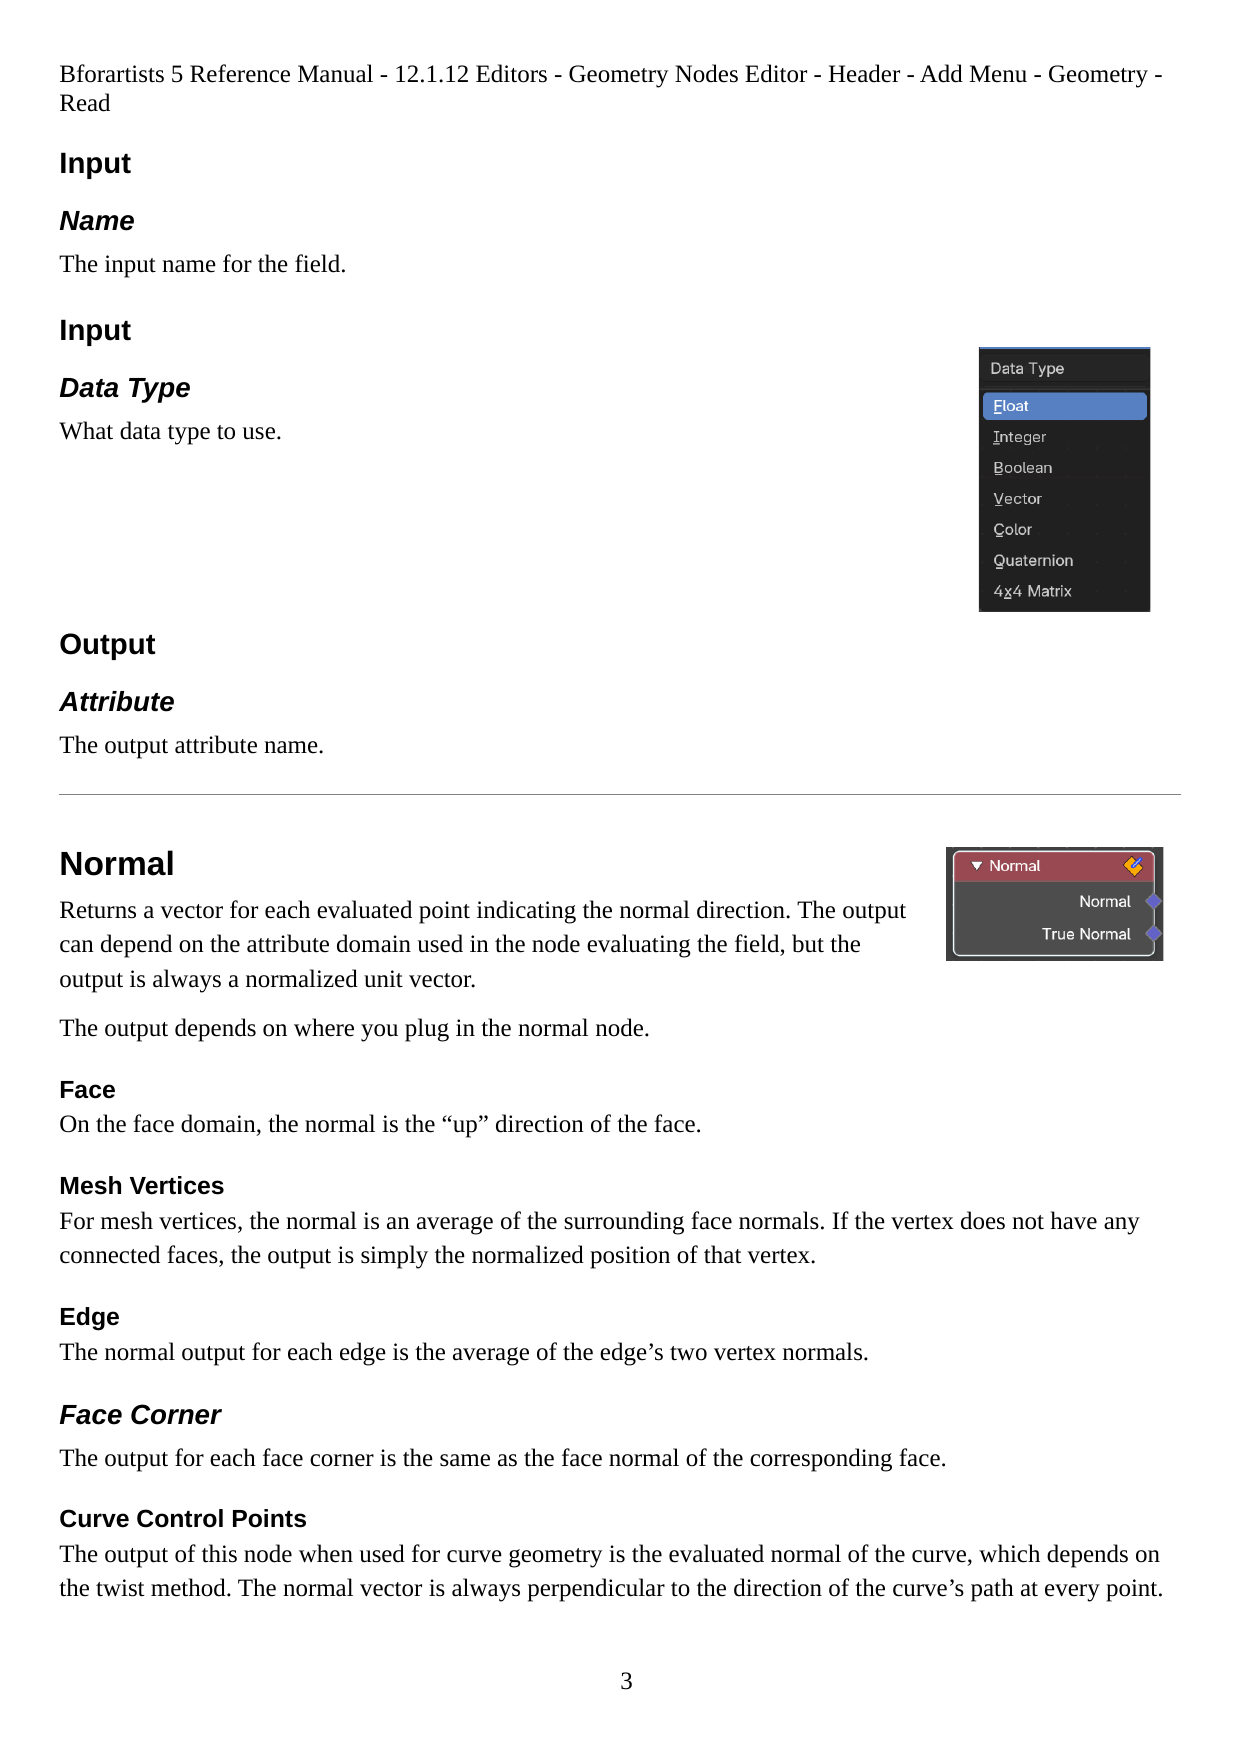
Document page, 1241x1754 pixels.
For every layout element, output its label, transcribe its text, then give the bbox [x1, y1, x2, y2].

text The output attribute name. [59, 730, 1181, 759]
subtitle Mesh Vertices [59, 1171, 1181, 1199]
text The output for each face corner is the same as the face normal of the corresponding face. [59, 1443, 1181, 1471]
text What data type to use. [59, 416, 978, 445]
text For mesh vertices, the normal is an average of the surrounding face normals. If the vertex does not have any connected faces, the output is simply the normalized position of that vertex. [59, 1206, 1181, 1269]
subtitle Face Corner [59, 1398, 1181, 1430]
subtitle Normal [59, 844, 1181, 883]
text The input name for the field. [59, 249, 1181, 278]
picture [946, 847, 1164, 961]
subtitle Face [59, 1075, 1181, 1103]
text [1151, 416, 1181, 445]
subtitle Name [59, 205, 1181, 237]
text Returns a vector for each evaluated point indicating the normal direction. The output can depend on the attribute domain used in the node evaluating the field, but the output is always a normalized unit vector. [59, 895, 1181, 993]
subtitle Curve Control Points [59, 1504, 1181, 1533]
picture [978, 347, 1151, 612]
text The output of this node when used for curve geometry is the evaluated normal of the curve, which depends on the twist method. The normal vector is always perpendicular to the direction of the curve’s path at every point. [59, 1539, 1181, 1602]
text The normal output for each edge is the average of the edge’s two vertex normals. [59, 1337, 1181, 1365]
text On the face domain, the normal is the “up” direction of the face. [59, 1109, 1181, 1138]
subtitle Output [59, 627, 1181, 661]
subtitle Edge [59, 1302, 1181, 1330]
text The output depends on where you plug in the normal node. [59, 1013, 1181, 1042]
subtitle Attribute [59, 686, 1181, 717]
subtitle [1151, 372, 1181, 403]
subtitle Data Type [59, 372, 978, 403]
subtitle Input [59, 313, 1181, 347]
subtitle Input [59, 146, 1181, 180]
